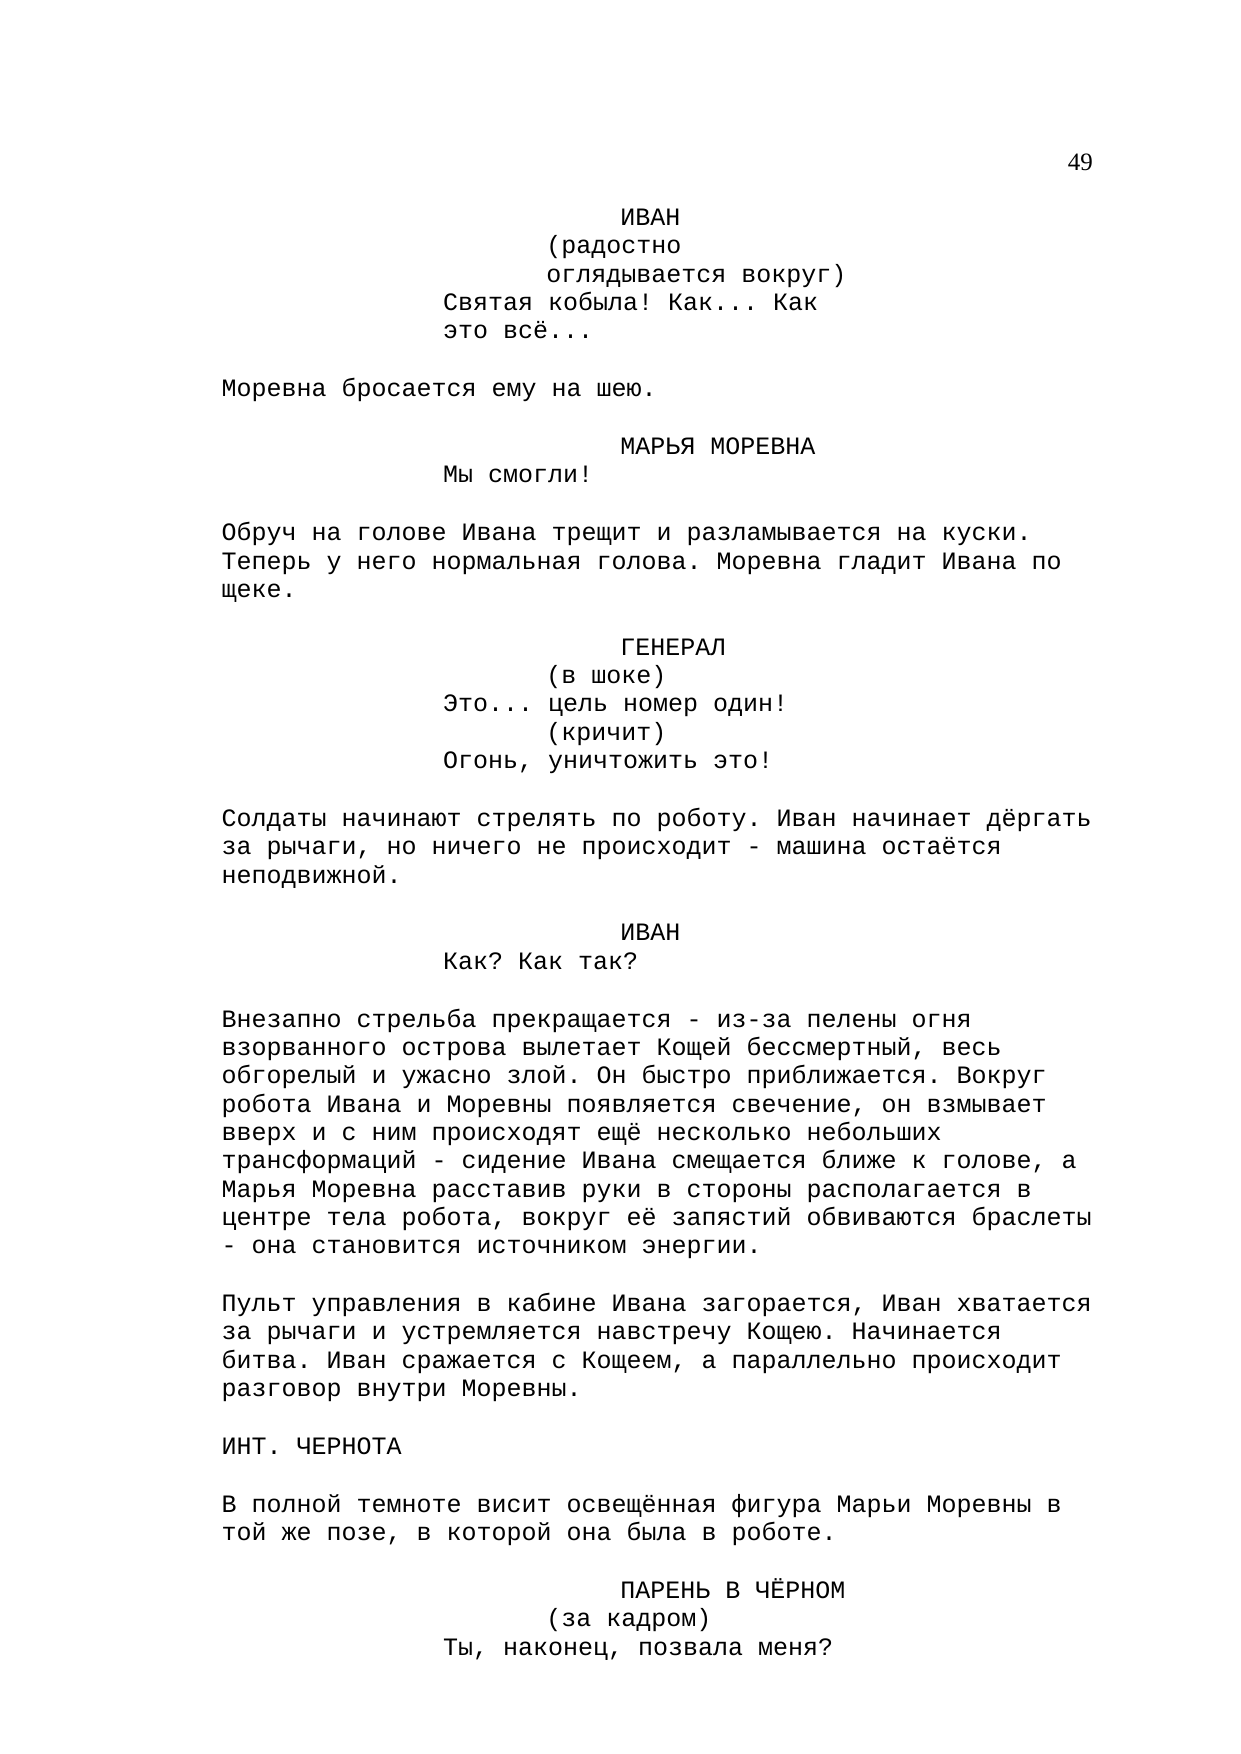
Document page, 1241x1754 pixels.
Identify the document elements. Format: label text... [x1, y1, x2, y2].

text ИВАН [620, 205, 1093, 233]
text Ты, наконец, позвала меня? [443, 1634, 871, 1662]
text ИНТ. ЧЕРНОТА [221, 1433, 1093, 1462]
text МАРЬЯ МОРЕВНА [620, 434, 1093, 462]
text (радостно оглядывается вокруг) [546, 233, 871, 290]
text ИВАН [620, 920, 1093, 948]
text ПАРЕНЬ В ЧЁРНОМ [620, 1577, 1093, 1606]
text Мы смогли! [443, 462, 871, 490]
text ГЕНЕРАЛ [620, 634, 1093, 663]
text (в шоке) [546, 663, 871, 691]
text (за кадром) [546, 1606, 871, 1634]
text Святая кобыла! Как... Как это всё... [443, 290, 871, 346]
text (кричит) [546, 719, 871, 748]
text Пульт управления в кабине Ивана загорается, Иван хватается за рычаги и устремляется навстречу Кощею. Начинается битва. Иван сражается с Кощеем, а параллельно происходит разговор внутри Моревны. [221, 1291, 1093, 1404]
text Моревна бросается ему на шею. [221, 376, 1093, 404]
text Солдаты начинают стрелять по роботу. Иван начинает дёргать за рычаги, но ничего не происходит - машина остаётся неподвижной. [221, 806, 1093, 891]
text Это... цель номер один! [443, 691, 871, 719]
text Внезапно стрельба прекращается - из-за пелены огня взорванного острова вылетает Кощей бессмертный, весь обгорелый и ужасно злой. Он быстро приближается. Вокруг робота Ивана и Моревны появляется свечение, он взмывает вверх и с ним происходят ещё несколько небольших трансформаций - сидение Ивана смещается ближе к голове, а Марья Моревна расставив руки в стороны располагается в центре тела робота, вокруг её запястий обвиваются браслеты - она становится источником энергии. [221, 1006, 1093, 1261]
text Обруч на голове Ивана трещит и разламывается на куски. Теперь у него нормальная голова. Моревна гладит Ивана по щеке. [221, 520, 1093, 605]
text Огонь, уничтожить это! [443, 748, 871, 776]
text В полной темноте висит освещённая фигура Марьи Моревны в той же позе, в которой она была в роботе. [221, 1491, 1093, 1548]
text Как? Как так? [443, 948, 871, 977]
